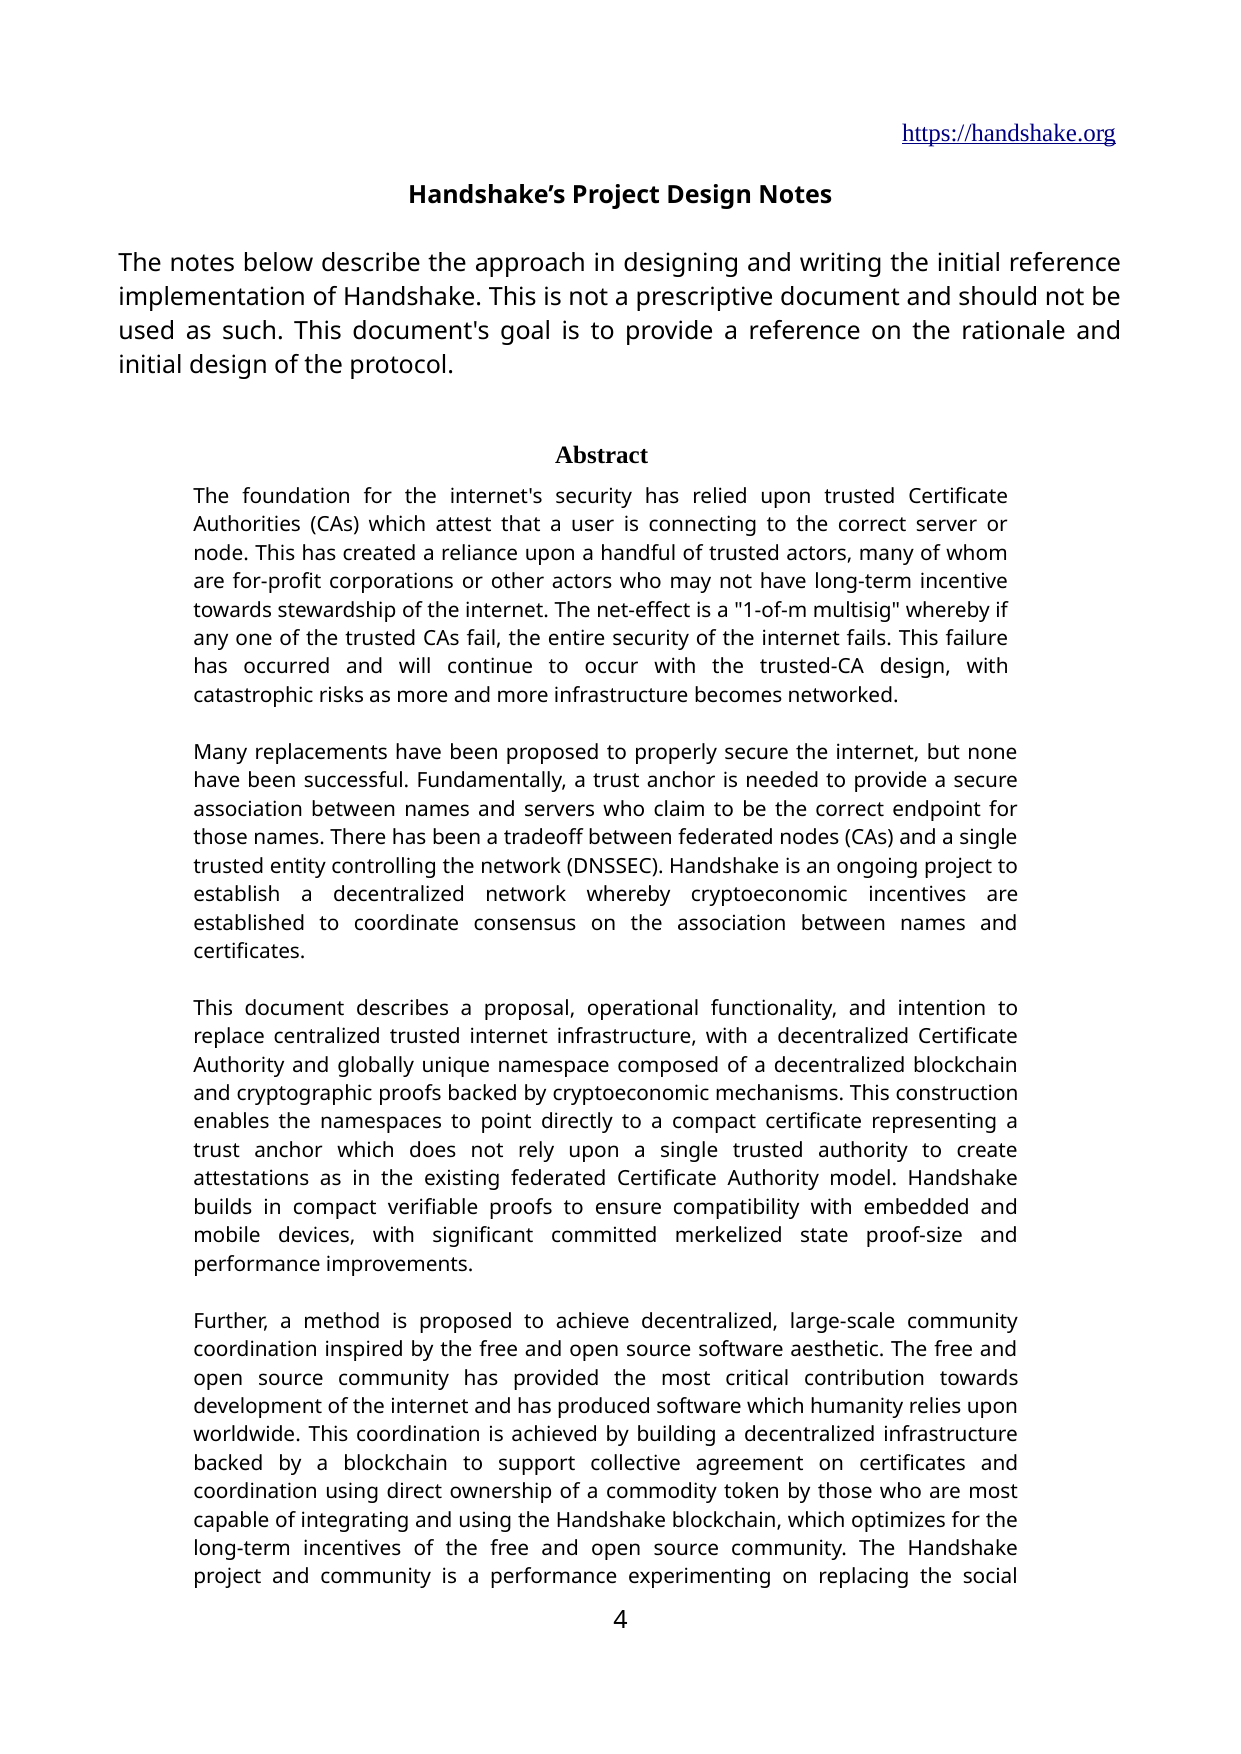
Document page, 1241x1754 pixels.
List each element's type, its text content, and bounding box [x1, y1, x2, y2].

text Handshake’s Project Design Notes [118, 176, 1122, 210]
text Many replacements have been proposed to properly secure the internet, but none have been successful. Fundamentally, a trust anchor is needed to provide a secure association between names and servers who claim to be the correct endpoint for those names. There has been a tradeoff between federated nodes (CAs) and a single trusted entity controlling the network (DNSSEC). Handshake is an ongoing project to establish a decentralized network whereby cryptoeconomic incentives are established to coordinate consensus on the association between names and certificates. [193, 737, 1019, 964]
text The foundation for the internet's security has relied upon trusted Certificate Authorities (CAs) which attest that a user is connecting to the correct server or node. This has created a reliance upon a handful of trusted actors, many of whom are for-profit corporations or other actors who may not have long-term incentive towards stewardship of the internet. The net-effect is a "1-of-m multisig" whereby if any one of the trusted CAs fail, the entire security of the internet fails. This failure has occurred and will continue to occur with the trusted-CA design, with catastrophic risks as more and more infrastructure becomes networked. [193, 481, 1009, 708]
text Further, a method is proposed to achieve decentralized, large-scale community coordination inspired by the free and open source software aesthetic. The free and open source community has provided the most critical contribution towards development of the internet and has produced software which humanity relies upon worldwide. This coordination is achieved by building a decentralized infrastructure backed by a blockchain to support collective agreement on certificates and coordination using direct ownership of a commodity token by those who are most capable of integrating and using the Handshake blockchain, which optimizes for the long-term incentives of the free and open source community. The Handshake project and community is a performance experimenting on replacing the social [193, 1306, 1019, 1590]
text The notes below describe the approach in designing and writing the initial reference implementation of Handshake. This is not a prescriptive document and should not be used as such. This document's goal is to provide a reference on the rationale and initial design of the protocol. [118, 244, 1122, 381]
subtitle Abstract [193, 440, 1009, 468]
text This document describes a proposal, operational functionality, and intention to replace centralized trusted internet infrastructure, with a decentralized Certificate Authority and globally unique namespace composed of a decentralized blockchain and cryptographic proofs backed by cryptoeconomic mechanisms. This construction enables the namespaces to point directly to a compact certificate representing a trust anchor which does not rely upon a single trusted authority to create attestations as in the existing federated Certificate Authority model. Handshake builds in compact verifiable proofs to ensure compatibility with embedded and mobile devices, with significant committed merkelized state proof-size and performance improvements. [193, 993, 1019, 1277]
